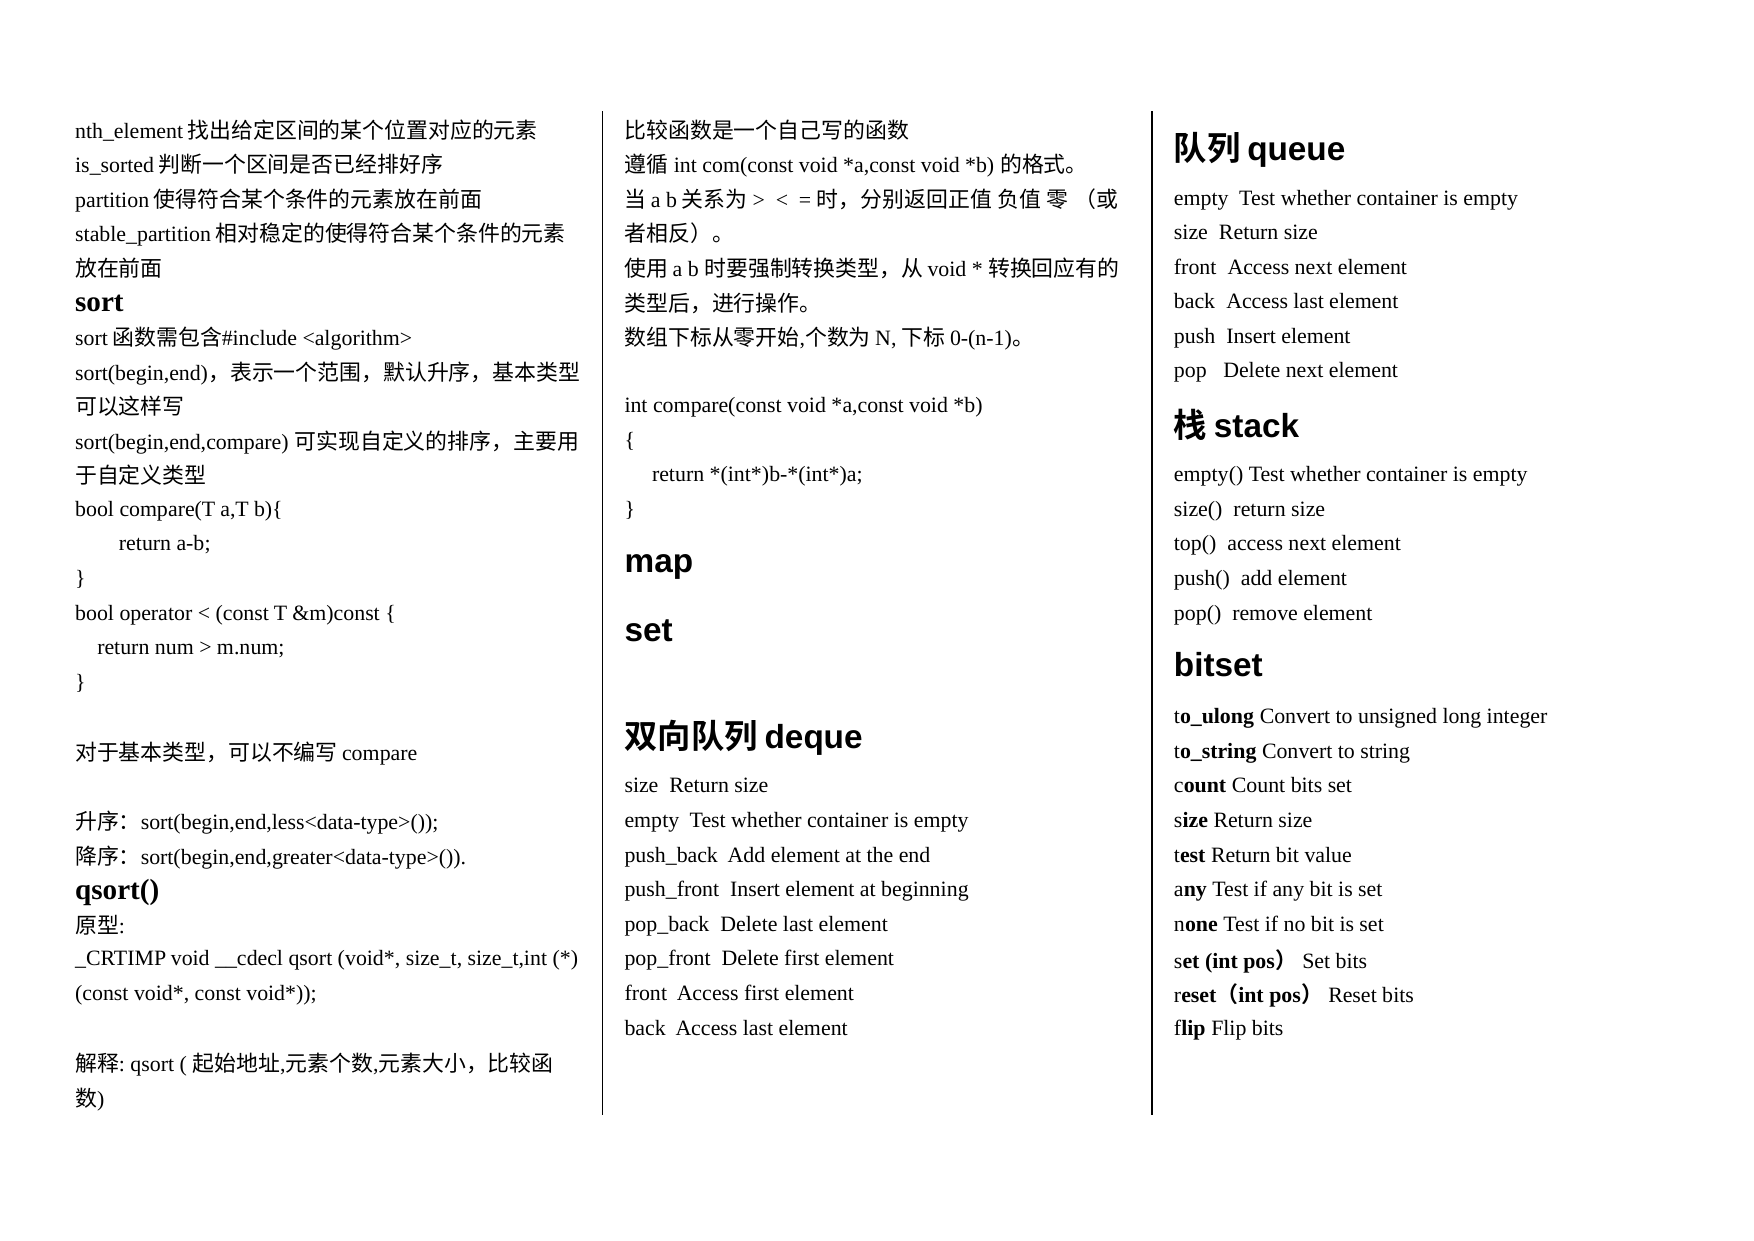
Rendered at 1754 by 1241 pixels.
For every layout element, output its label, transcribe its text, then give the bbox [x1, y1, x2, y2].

text return *(int*)b-*(int*)a; [624, 457, 1129, 492]
text empty() Test whether container is empty [1174, 457, 1679, 492]
text size() return size [1174, 492, 1679, 526]
text 数组下标从零开始,个数为N, 下标0-(n-1)。 [624, 319, 1129, 353]
text pop_front Delete first element [624, 941, 1129, 976]
text partition使得符合某个条件的元素放在前面 [75, 180, 580, 215]
text 原型: [75, 907, 580, 941]
text 解释: qsort ( 起始地址,元素个数,元素大小，比较函数) [75, 1045, 580, 1114]
text bool operator < (const T &m)const { [75, 595, 580, 630]
text count Count bits set [1174, 768, 1679, 803]
text push Insert element [1174, 319, 1679, 353]
text front Access next element [1174, 249, 1679, 284]
text 比较函数是一个自己写的函数 [624, 111, 1129, 146]
text push() add element [1174, 561, 1679, 595]
text none Test if no bit is set [1174, 907, 1679, 941]
text sort(begin,end,compare) 可实现自定义的排序，主要用于自定义类型 [75, 422, 580, 492]
subtitle sort [75, 284, 580, 319]
subtitle bitset [1174, 630, 1679, 699]
text back Access last element [1174, 284, 1679, 319]
text stable_partition相对稳定的使得符合某个条件的元素放在前面 [75, 215, 580, 284]
text top() access next element [1174, 526, 1679, 561]
text { [624, 422, 1129, 457]
text nth_element找出给定区间的某个位置对应的元素 [75, 111, 580, 146]
text is_sorted判断一个区间是否已经排好序 [75, 146, 580, 180]
text to_string Convert to string [1174, 734, 1679, 768]
text push_front Insert element at beginning [624, 872, 1129, 907]
text front Access first element [624, 976, 1129, 1010]
text set (int pos） Set bits [1174, 941, 1679, 976]
text 对于基本类型，可以不编写compare [75, 734, 580, 768]
text push_back Add element at the end [624, 837, 1129, 872]
text 遵循 int com(const void *a,const void *b) 的格式。 [624, 146, 1129, 180]
text bool compare(T a,T b){ [75, 492, 580, 526]
text 升序：sort(begin,end,less<data-type>()); [75, 803, 580, 837]
subtitle map [624, 526, 1129, 595]
text pop Delete next element [1174, 353, 1679, 388]
text size Return size [1174, 215, 1679, 249]
subtitle 队列queue [1174, 111, 1679, 180]
text } [624, 492, 1129, 526]
text _CRTIMP void __cdecl qsort (void*, size_t, size_t,int (*)(const void*, const void*)); [75, 941, 580, 1010]
text int compare(const void *a,const void *b) [624, 388, 1129, 422]
subtitle 栈stack [1174, 388, 1679, 457]
text reset（int pos） Reset bits [1174, 976, 1679, 1010]
subtitle 双向队列deque [624, 699, 1129, 768]
text test Return bit value [1174, 837, 1679, 872]
text } [75, 664, 580, 699]
subtitle qsort() [75, 872, 580, 907]
text 降序：sort(begin,end,greater<data-type>()). [75, 837, 580, 872]
text pop_back Delete last element [624, 907, 1129, 941]
text any Test if any bit is set [1174, 872, 1679, 907]
text return a-b; [75, 526, 580, 561]
text 当a b关系为 > < = 时，分别返回正值 负值 零 （或者相反）。 [624, 180, 1129, 249]
text return num > m.num; [75, 630, 580, 664]
text empty Test whether container is empty [624, 803, 1129, 837]
text back Access last element [624, 1010, 1129, 1045]
text 使用a b 时要强制转换类型，从void * 转换回应有的类型后，进行操作。 [624, 249, 1129, 319]
text flip Flip bits [1174, 1010, 1679, 1045]
subtitle set [624, 595, 1129, 664]
text sort(begin,end)，表示一个范围，默认升序，基本类型可以这样写 [75, 353, 580, 422]
text size Return size [1174, 803, 1679, 837]
text } [75, 561, 580, 595]
text sort函数需包含#include <algorithm> [75, 319, 580, 353]
text to_ulong Convert to unsigned long integer [1174, 699, 1679, 734]
text empty Test whether container is empty [1174, 180, 1679, 215]
text size Return size [624, 768, 1129, 803]
text pop() remove element [1174, 595, 1679, 630]
